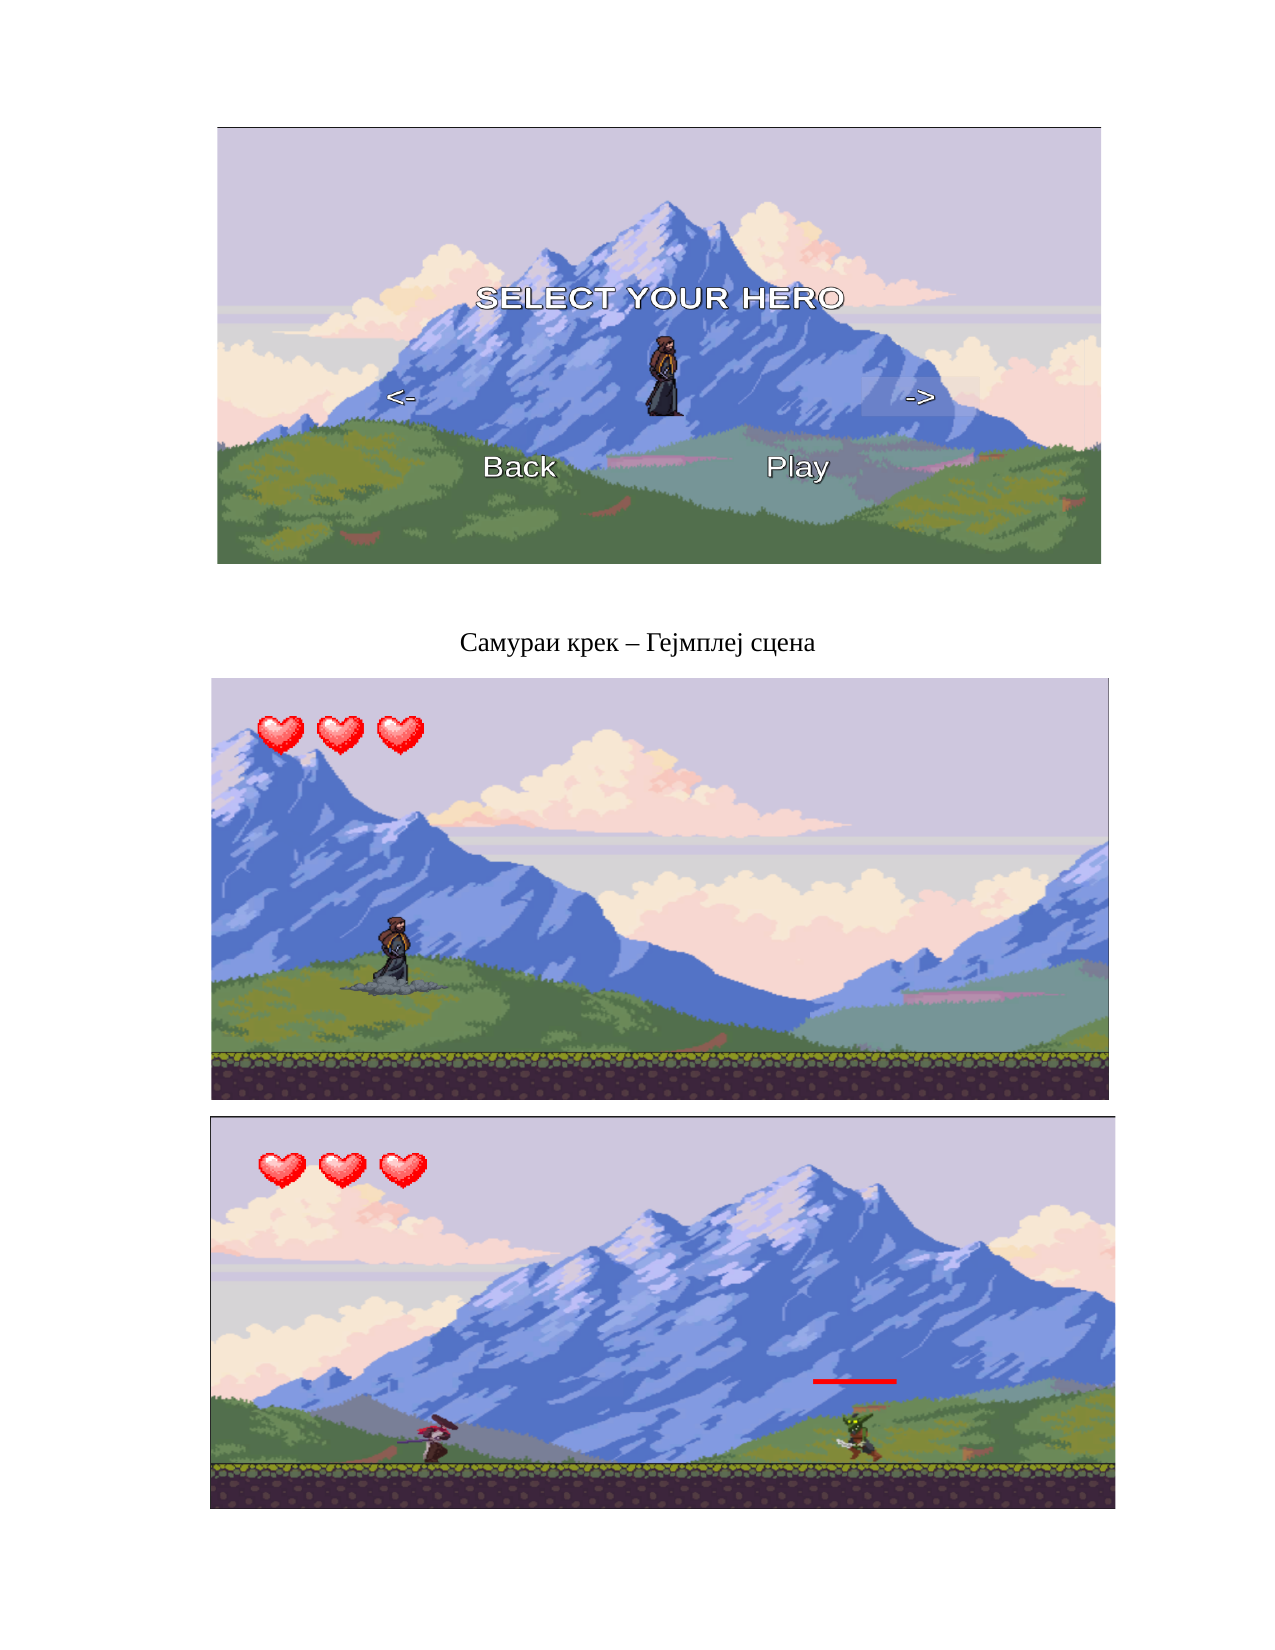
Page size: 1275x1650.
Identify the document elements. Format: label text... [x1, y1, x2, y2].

text Самураи крек – Гејмплеј сцена [118, 626, 1157, 657]
picture [211, 678, 1109, 1100]
picture [210, 1116, 1116, 1509]
picture [217, 127, 1102, 564]
